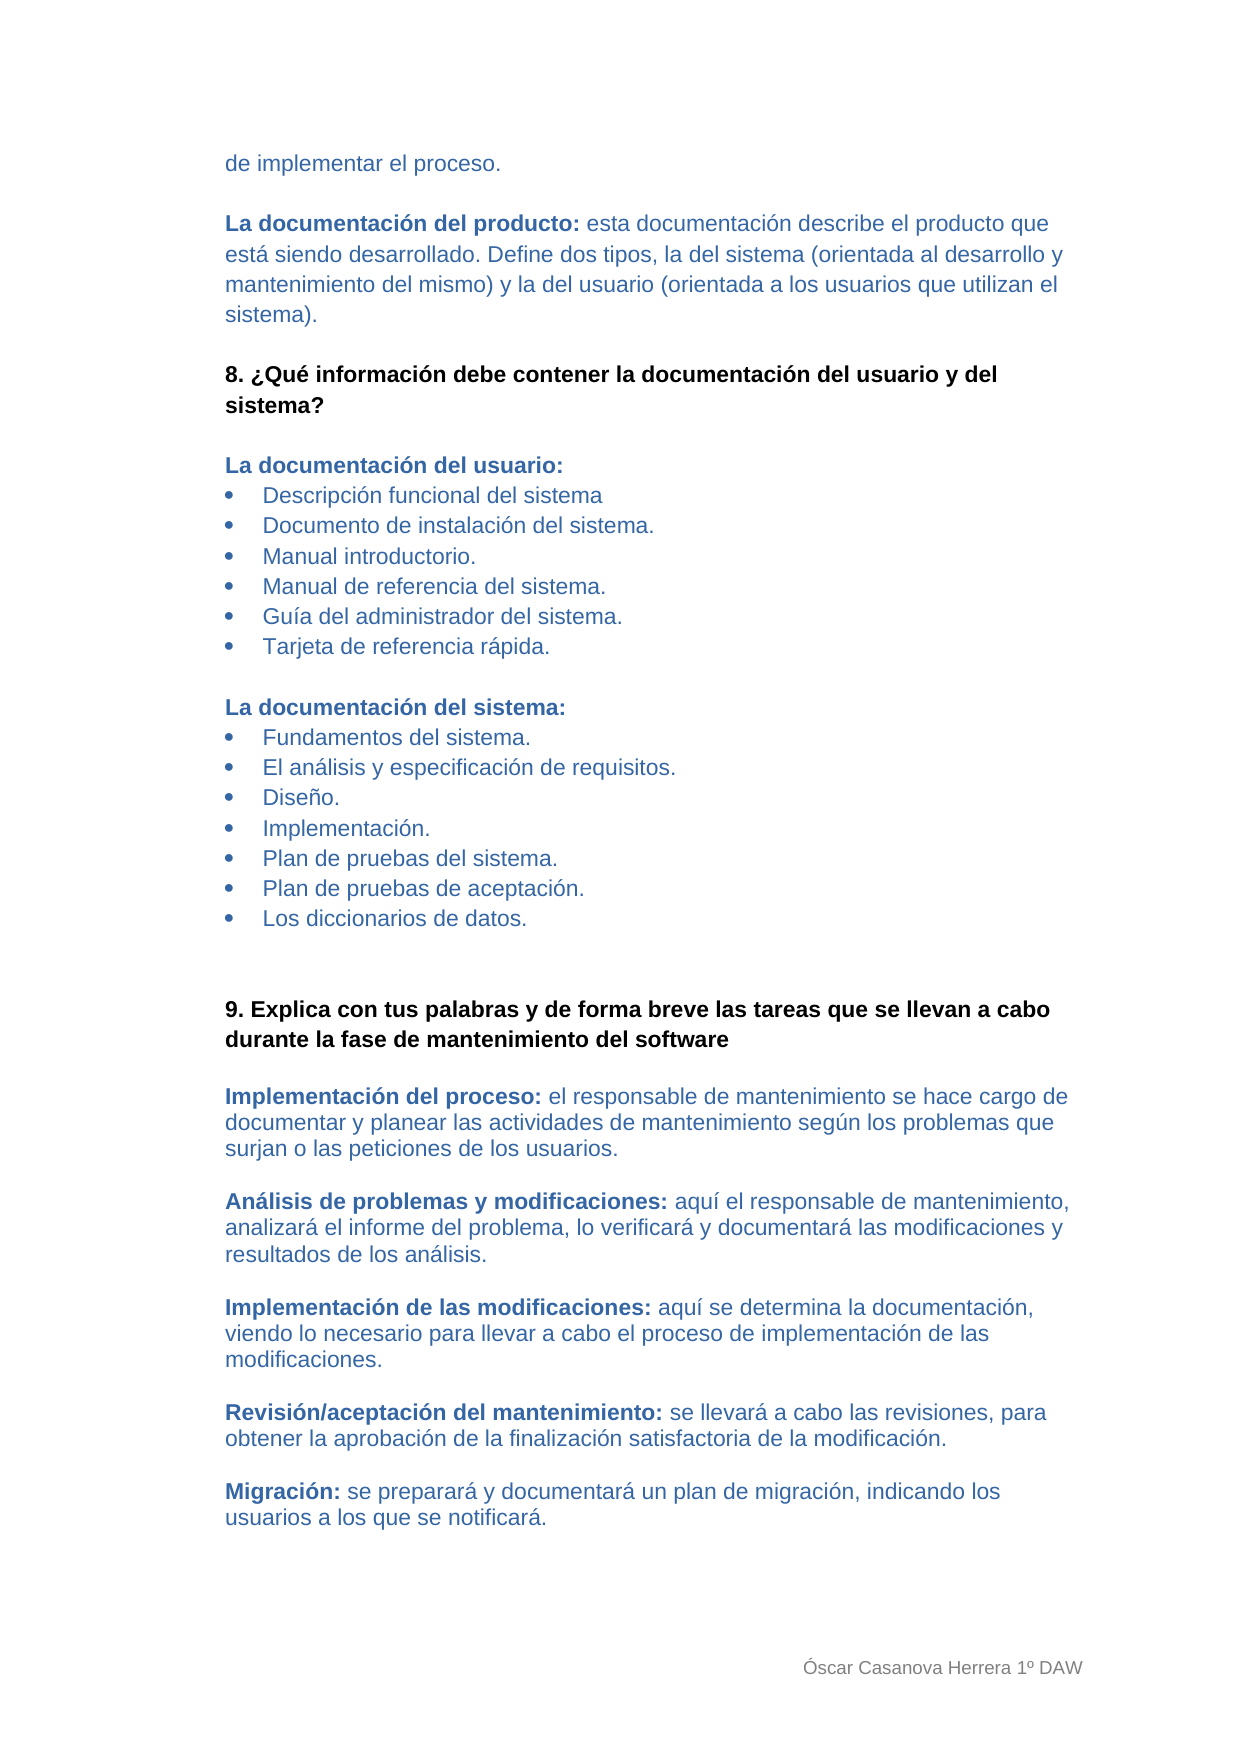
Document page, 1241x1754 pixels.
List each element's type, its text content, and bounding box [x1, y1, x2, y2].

list Implementación de las modificaciones: aquí se determina la documentación, viendo lo necesario para llevar a cabo el proceso de implementación de las modificaciones. [225, 1293, 1090, 1372]
list Revisión/aceptación del mantenimiento: se llevará a cabo las revisiones, para obtener la aprobación de la finalización satisfactoria de la modificación. [225, 1399, 1090, 1452]
list Diseño. [225, 784, 1090, 811]
list 8. ¿Qué información debe contener la documentación del usuario y del sistema? [187, 361, 1090, 418]
list Plan de pruebas del sistema. [225, 845, 1090, 871]
list Plan de pruebas de aceptación. [225, 875, 1090, 901]
list Manual introductorio. [225, 543, 1090, 569]
list Migración: se preparará y documentará un plan de migración, indicando los usuarios a los que se notificará. [225, 1478, 1090, 1531]
text La documentación del producto: esta documentación describe el producto que está siendo desarrollado. Define dos tipos, la del sistema (orientada al desarrollo y mantenimiento del mismo) y la del usuario (orientada a los usuarios que utilizan el sistema). [225, 210, 1090, 327]
list Manual de referencia del sistema. [225, 573, 1090, 599]
list Tarjeta de referencia rápida. [225, 633, 1090, 660]
text La documentación del sistema: [225, 694, 1090, 720]
list Fundamentos del sistema. [225, 724, 1090, 750]
list Descripción funcional del sistema [225, 482, 1090, 509]
list Documento de instalación del sistema. [225, 512, 1090, 539]
list Implementación del proceso: el responsable de mantenimiento se hace cargo de documentar y planear las actividades de mantenimiento según los problemas que surjan o las peticiones de los usuarios. [225, 1083, 1090, 1162]
list 9. Explica con tus palabras y de forma breve las tareas que se llevan a cabo durante la fase de mantenimiento del software [187, 996, 1090, 1052]
list Guía del administrador del sistema. [225, 603, 1090, 629]
list Los diccionarios de datos. [225, 905, 1090, 932]
text de implementar el proceso. [225, 150, 1090, 176]
list Implementación. [225, 814, 1090, 841]
list El análisis y especificación de requisitos. [225, 754, 1090, 781]
text La documentación del usuario: [225, 452, 1090, 478]
list Análisis de problemas y modificaciones: aquí el responsable de mantenimiento, analizará el informe del problema, lo verificará y documentará las modificaciones y resultados de los análisis. [225, 1188, 1090, 1267]
